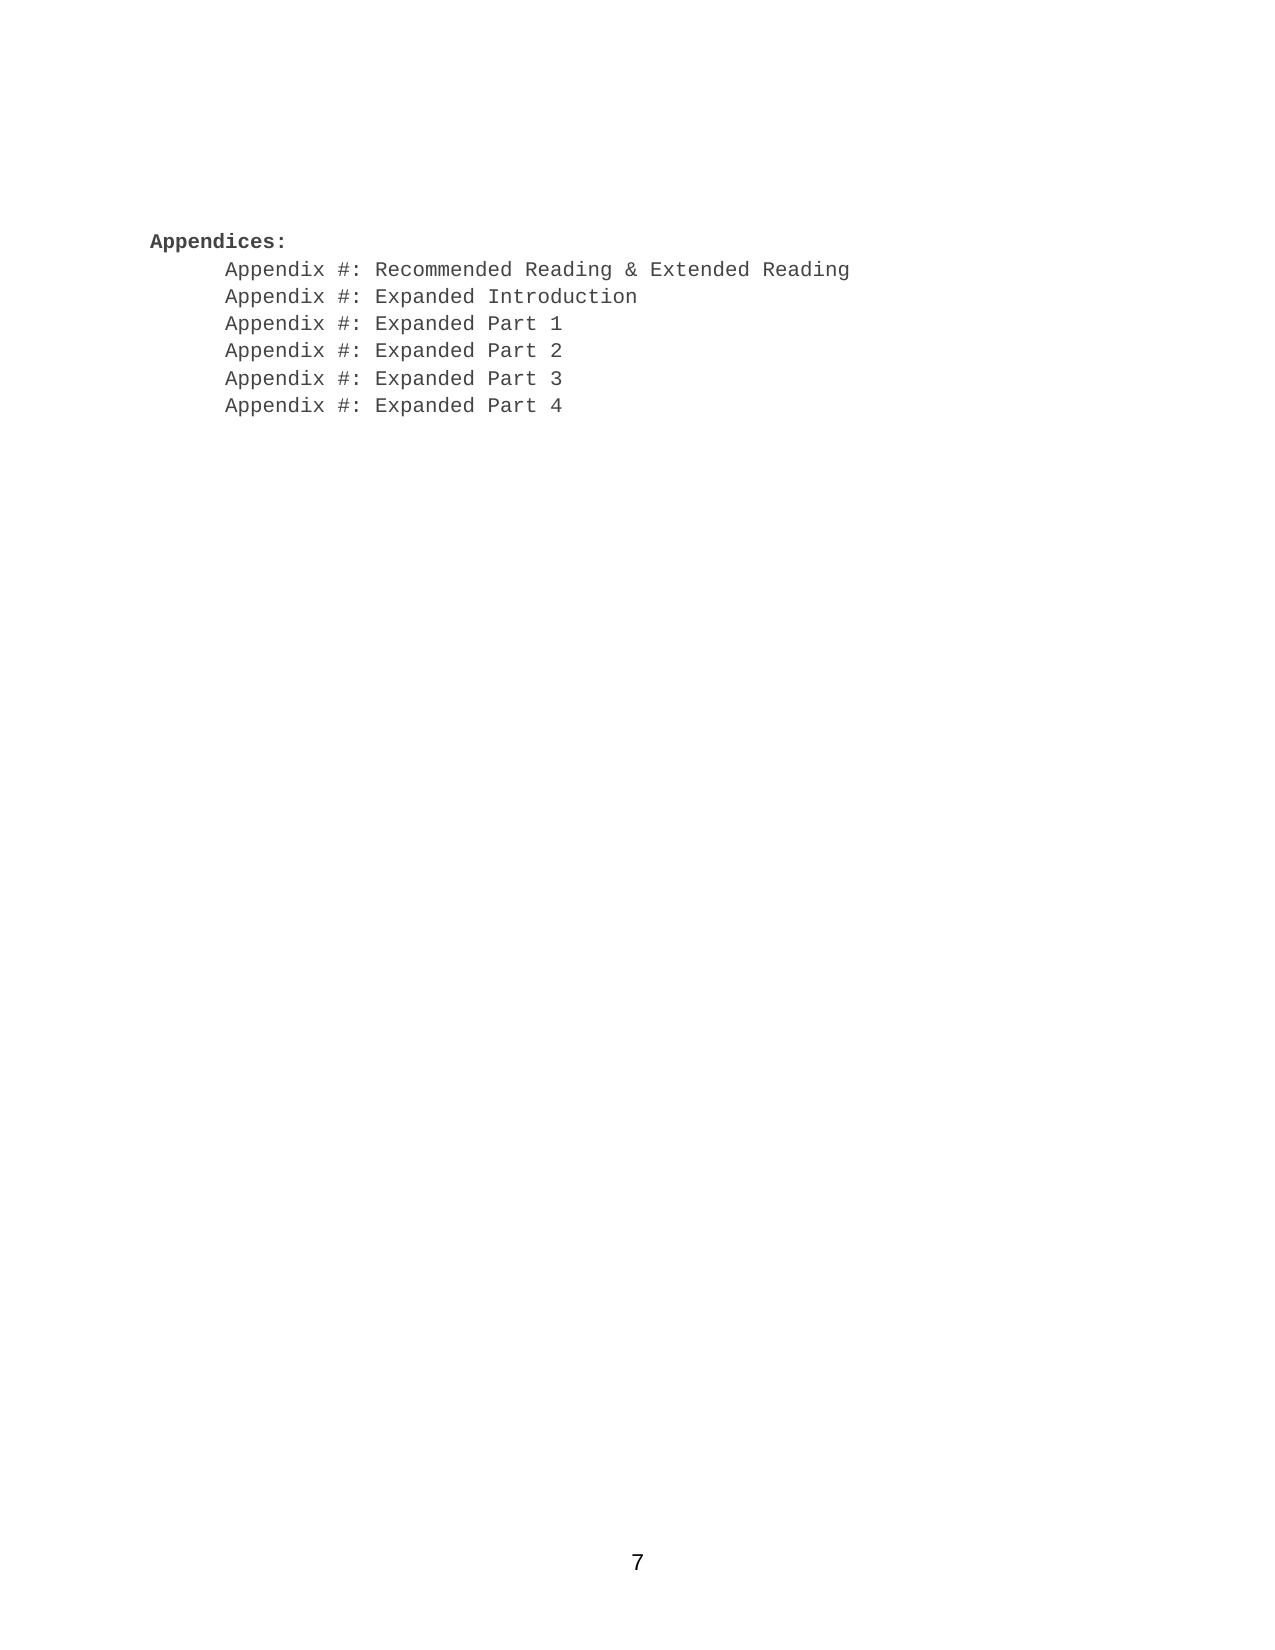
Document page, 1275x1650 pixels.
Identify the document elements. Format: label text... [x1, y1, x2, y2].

text Appendices: [150, 232, 1125, 255]
text Appendix #: Expanded Part 3 [150, 367, 1125, 391]
text Appendix #: Expanded Part 4 [150, 395, 1125, 418]
text Appendix #: Expanded Part 1 [150, 313, 1125, 337]
text Appendix #: Recommended Reading & Extended Reading [225, 259, 1125, 282]
text Appendix #: Expanded Part 2 [150, 340, 1125, 364]
text Appendix #: Expanded Introduction [150, 286, 1125, 309]
